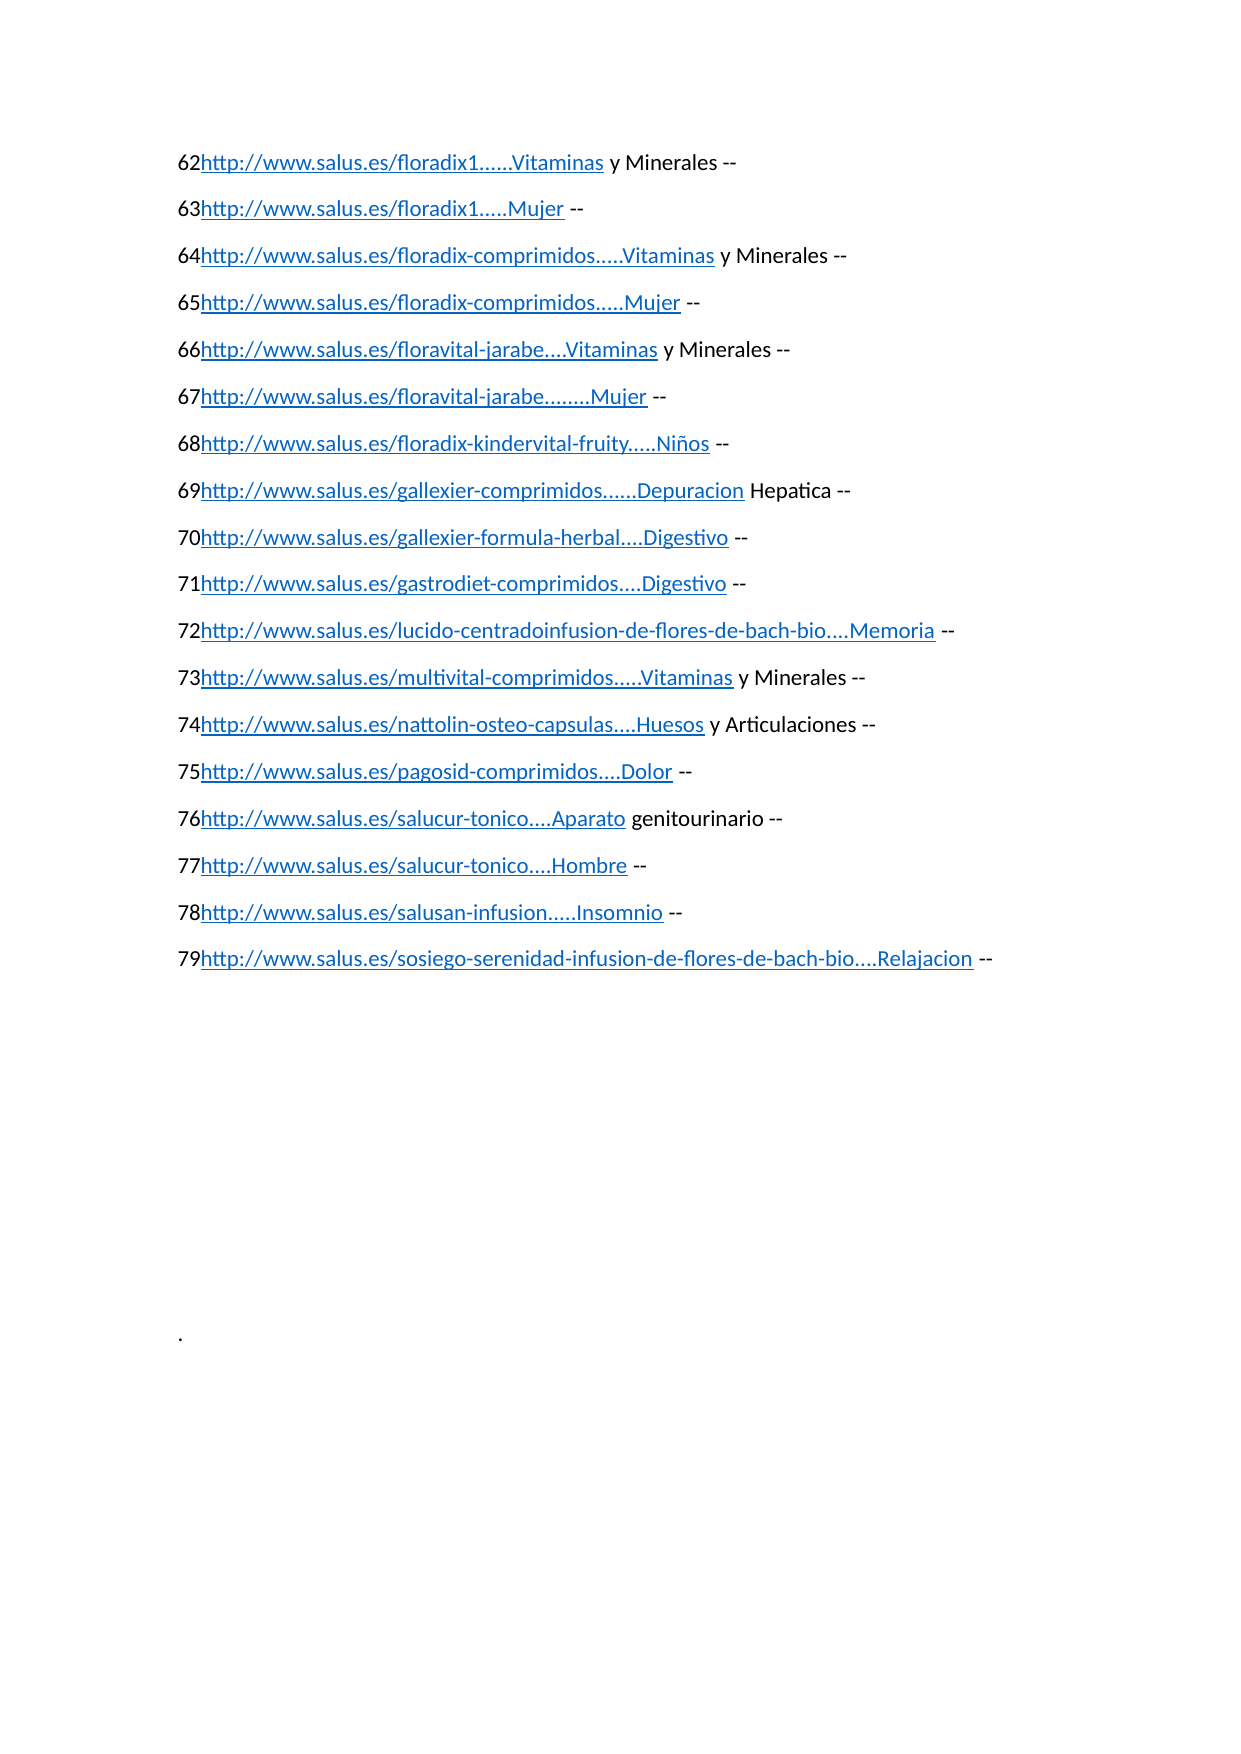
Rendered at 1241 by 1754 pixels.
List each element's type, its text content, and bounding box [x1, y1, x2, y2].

text 71http://www.salus.es/gastrodiet-comprimidos....Digestivo -- [177, 569, 1063, 597]
text 78http://www.salus.es/salusan-infusion.....Insomnio -- [177, 898, 1063, 926]
text 74http://www.salus.es/nattolin-osteo-capsulas....Huesos y Articulaciones -- [177, 710, 1063, 738]
text 69http://www.salus.es/gallexier-comprimidos......Depuracion Hepatica -- [177, 476, 1063, 504]
text 67http://www.salus.es/floravital-jarabe........Mujer -- [177, 382, 1063, 410]
text 68http://www.salus.es/floradix-kindervital-fruity.....Niños -- [177, 429, 1063, 457]
text 66http://www.salus.es/floravital-jarabe....Vitaminas y Minerales -- [177, 335, 1063, 363]
text 63http://www.salus.es/floradix1.....Mujer -- [177, 194, 1063, 222]
text 73http://www.salus.es/multivital-comprimidos.....Vitaminas y Minerales -- [177, 663, 1063, 691]
text 76http://www.salus.es/salucur-tonico....Aparato genitourinario -- [177, 804, 1063, 832]
text 77http://www.salus.es/salucur-tonico....Hombre -- [177, 851, 1063, 879]
text . [177, 1319, 1063, 1347]
text 65http://www.salus.es/floradix-comprimidos.....Mujer -- [177, 288, 1063, 316]
text 62http://www.salus.es/floradix1......Vitaminas y Minerales -- [177, 148, 1063, 176]
text 75http://www.salus.es/pagosid-comprimidos....Dolor -- [177, 757, 1063, 785]
text 79http://www.salus.es/sosiego-serenidad-infusion-de-flores-de-bach-bio....Relajacion -- [177, 944, 1063, 972]
text 64http://www.salus.es/floradix-comprimidos.....Vitaminas y Minerales -- [177, 241, 1063, 269]
text 70http://www.salus.es/gallexier-formula-herbal....Digestivo -- [177, 523, 1063, 551]
text 72http://www.salus.es/lucido-centradoinfusion-de-flores-de-bach-bio....Memoria -- [177, 616, 1063, 644]
